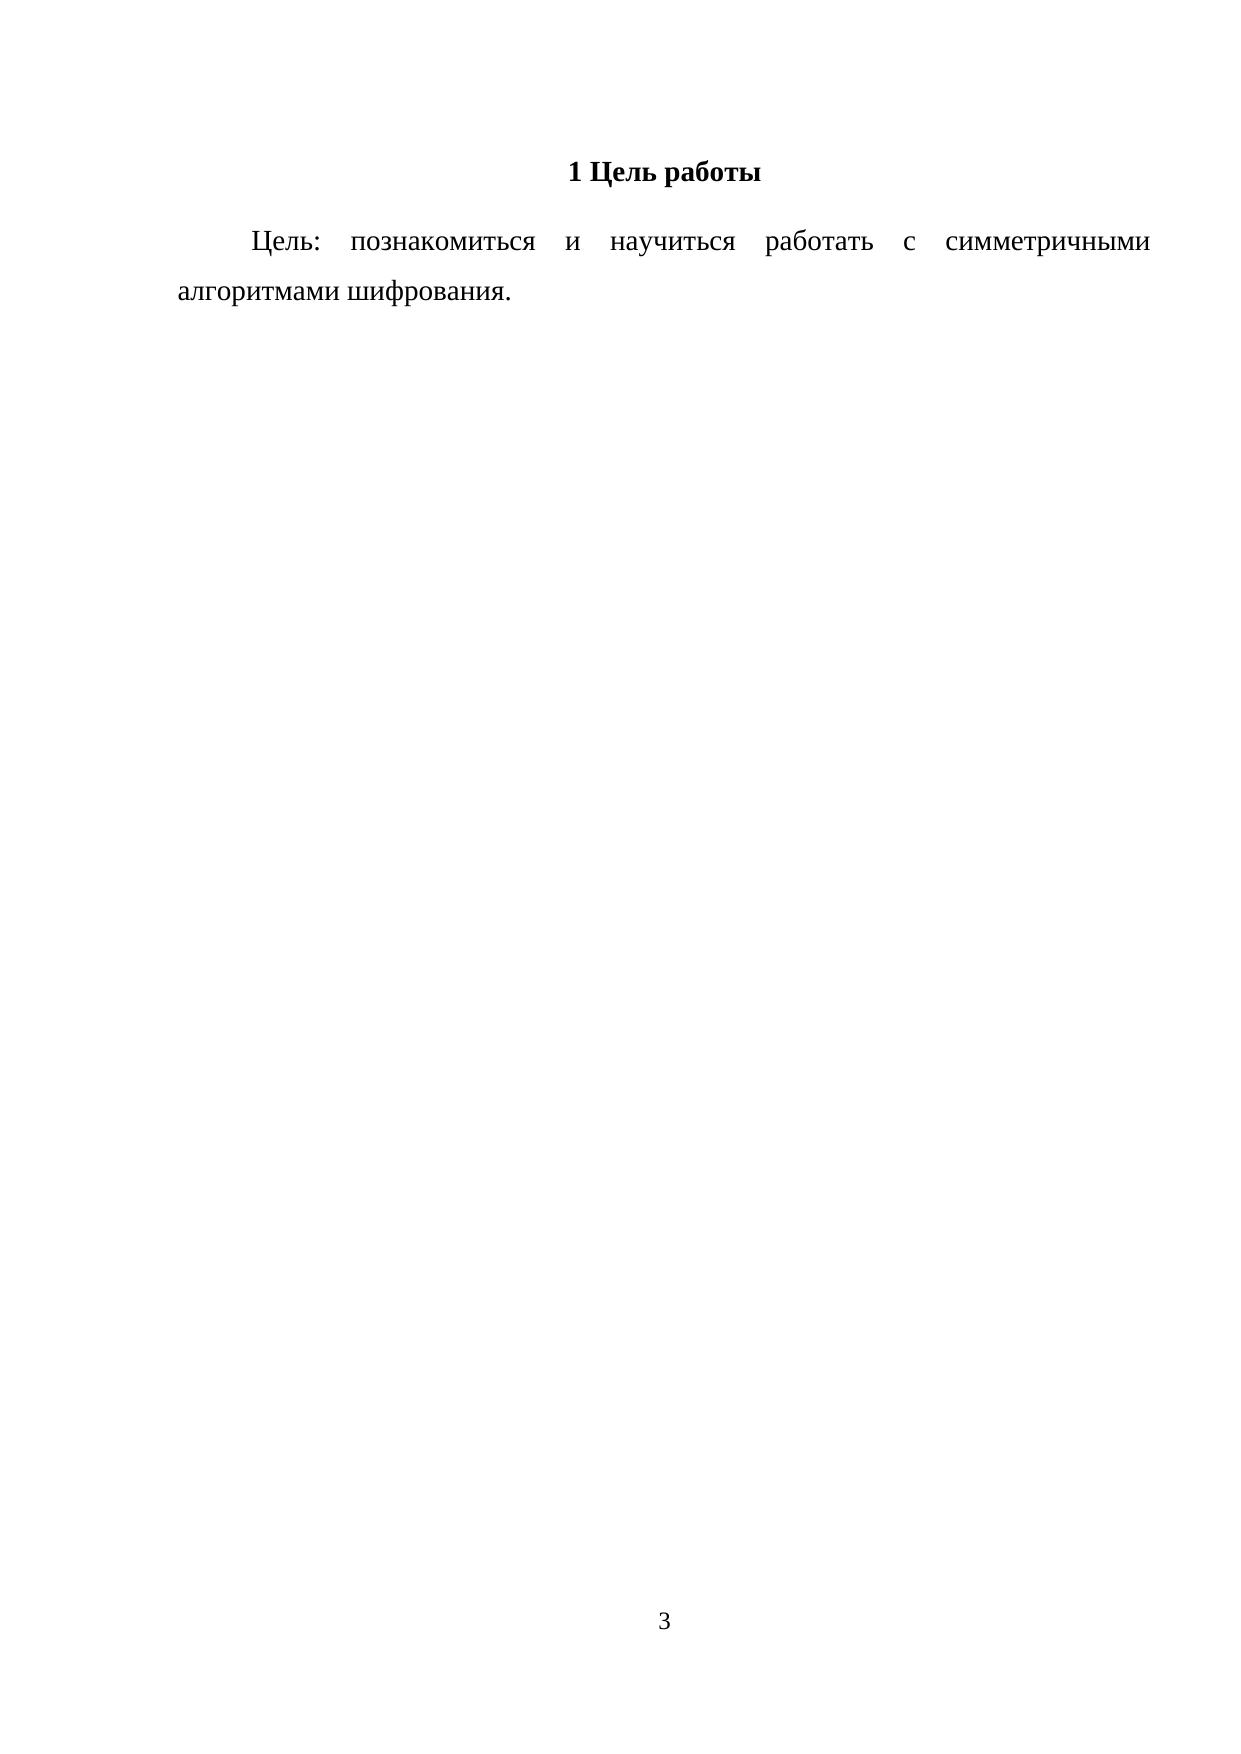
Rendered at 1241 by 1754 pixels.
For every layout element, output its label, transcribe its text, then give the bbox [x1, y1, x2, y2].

subtitle 1 Цель работы [177, 154, 1152, 187]
text Цель: познакомиться и научиться работать с симметричными алгоритмами шифрования. [177, 223, 1152, 307]
